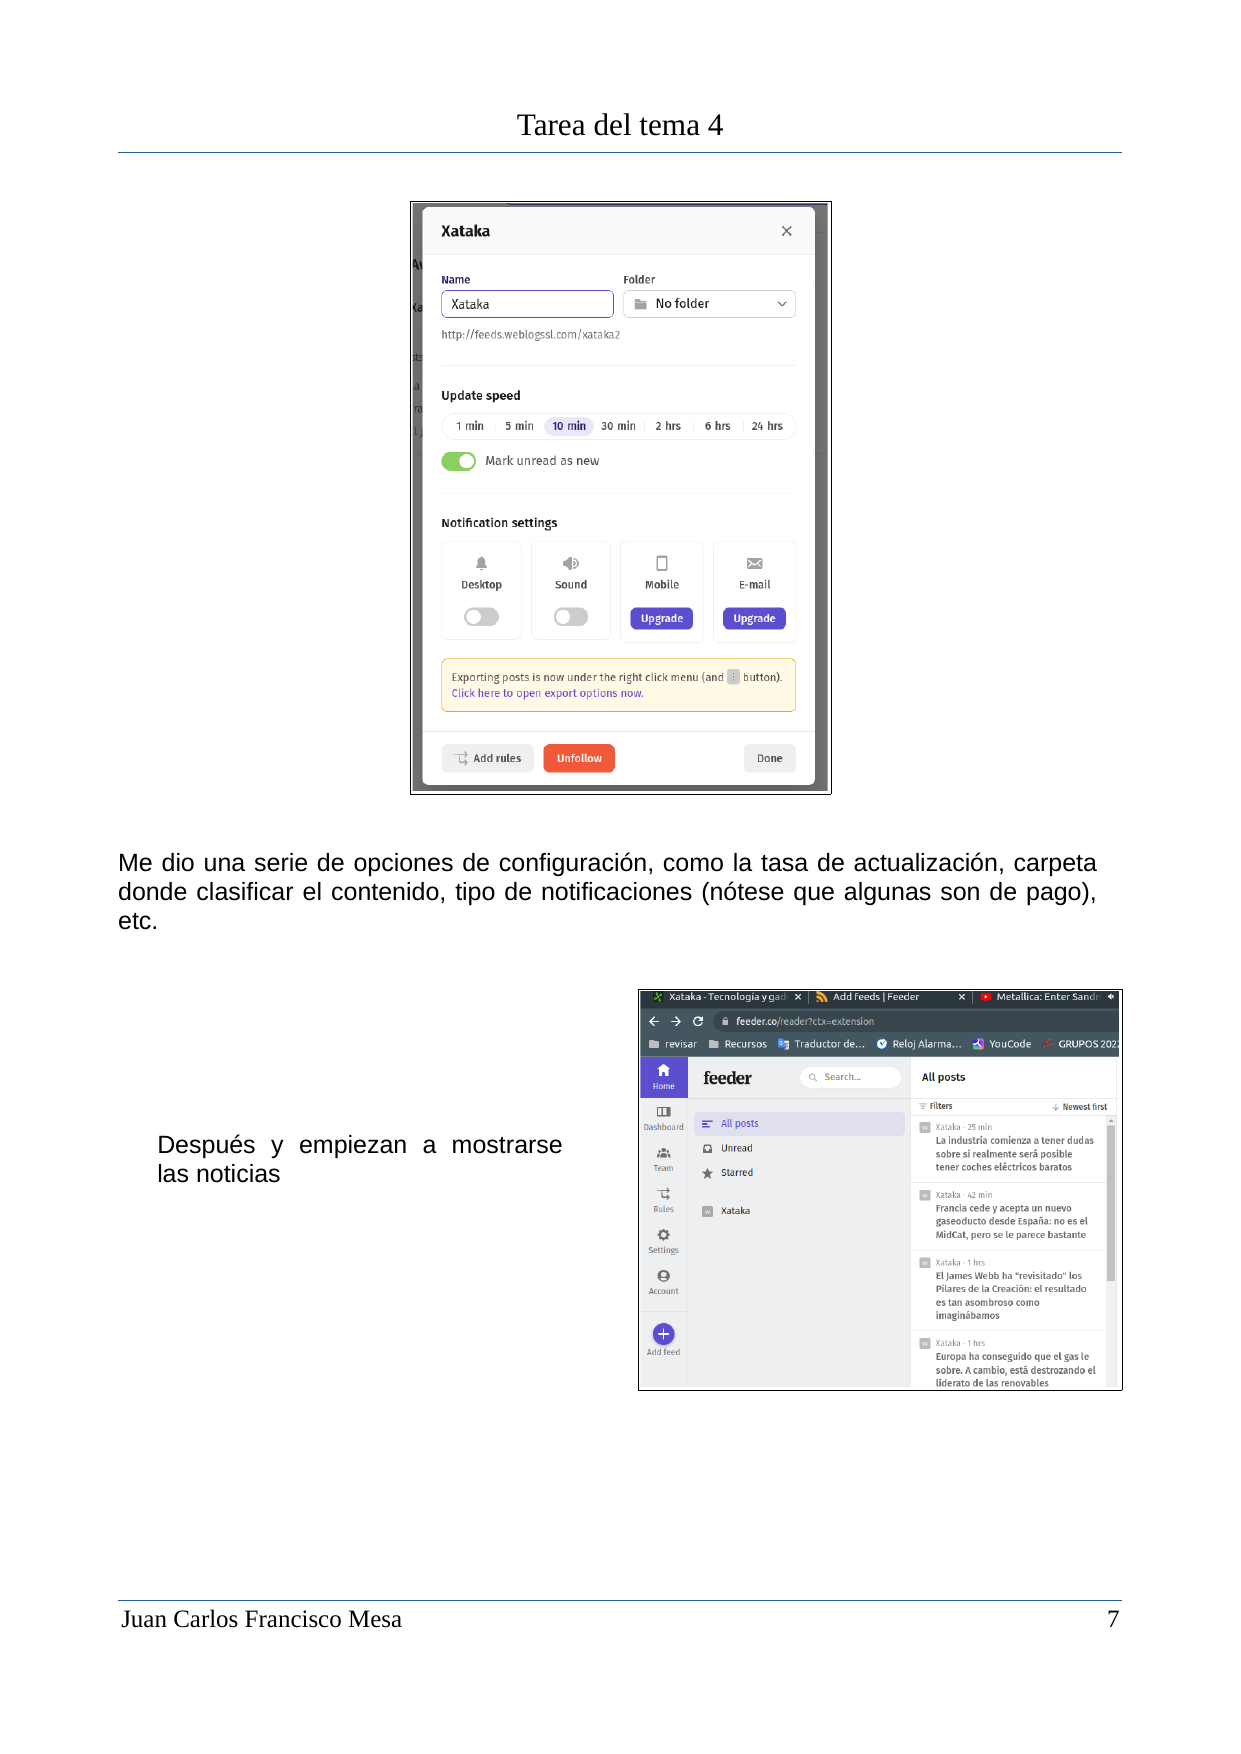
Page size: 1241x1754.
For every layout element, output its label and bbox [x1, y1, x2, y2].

picture [640, 991, 1119, 1387]
picture [412, 203, 828, 791]
